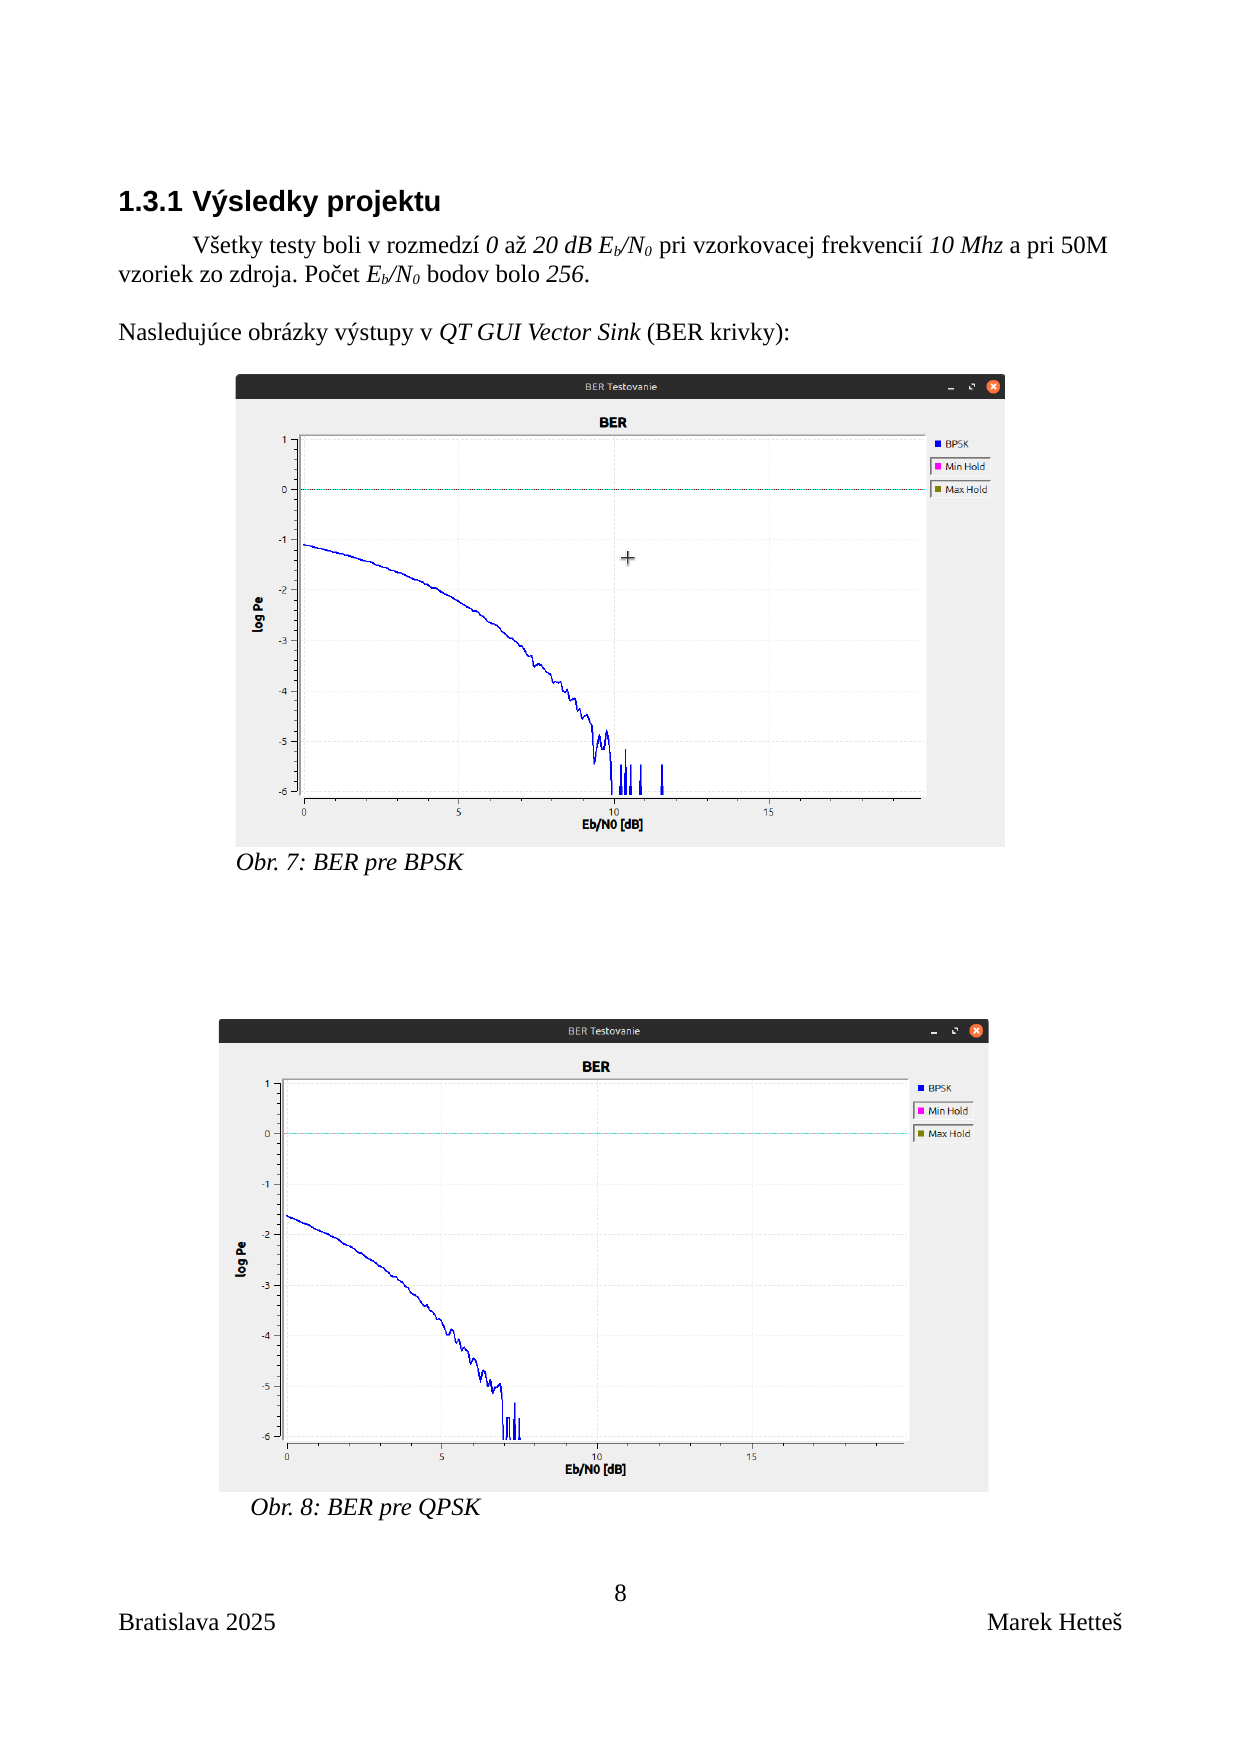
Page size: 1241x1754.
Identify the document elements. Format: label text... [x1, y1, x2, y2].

text Všetky testy boli v rozmedzí 0 až 20 dB Eb/N0 pri vzorkovacej frekvencií 10 Mhz a pri 50M vzoriek zo zdroja. Počet Eb/N0 bodov bolo 256. [118, 230, 1122, 288]
subtitle Výsledky projektu [118, 184, 1122, 218]
picture [218, 1019, 989, 1492]
text Obr. 7: BER pre BPSK [236, 847, 1005, 876]
text Nasledujúce obrázky výstupy v QT GUI Vector Sink (BER krivky): [118, 317, 1122, 345]
text Obr. 8: BER pre QPSK [250, 1492, 957, 1521]
picture [235, 374, 1005, 847]
